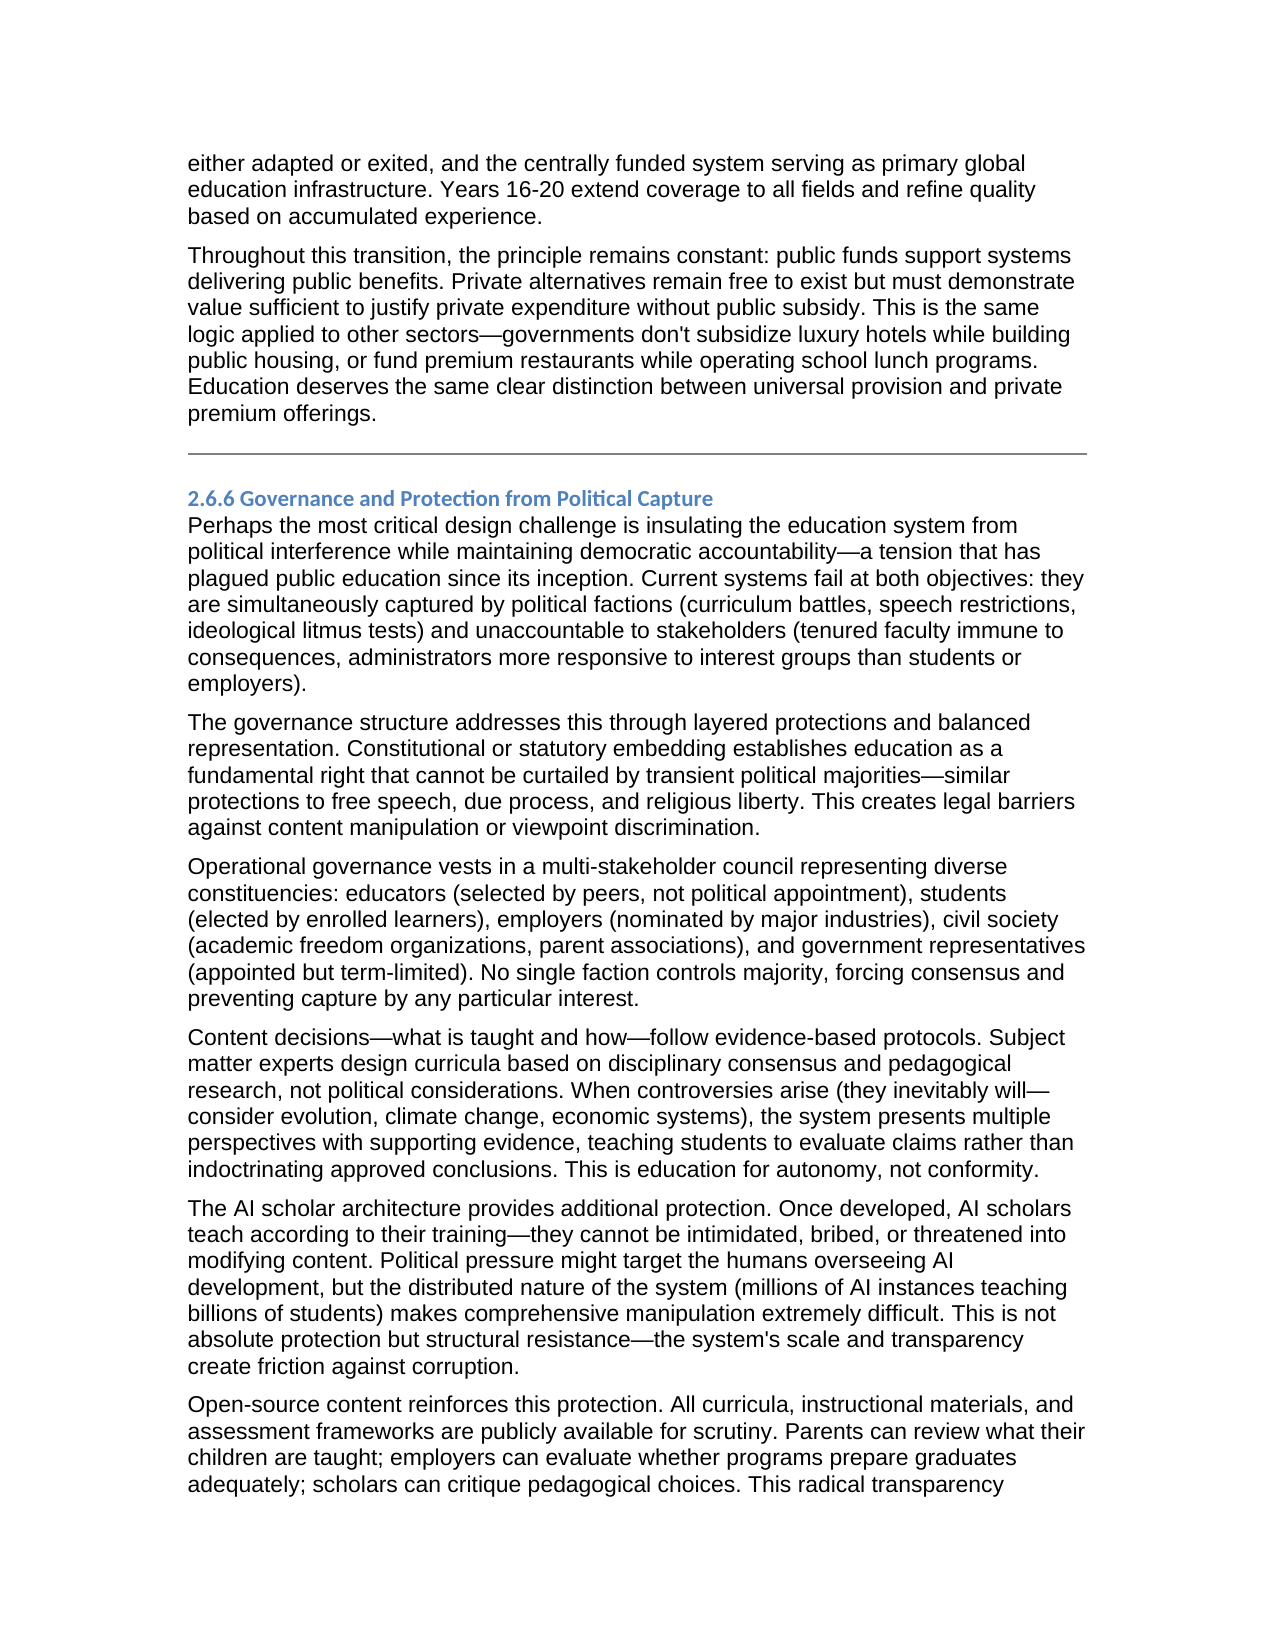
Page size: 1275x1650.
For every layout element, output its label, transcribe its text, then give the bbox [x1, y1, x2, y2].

text The AI scholar architecture provides additional protection. Once developed, AI scholars teach according to their training—they cannot be intimidated, bribed, or threatened into modifying content. Political pressure might target the humans overseeing AI development, but the distributed nature of the system (millions of AI instances teaching billions of students) makes comprehensive manipulation extremely difficult. This is not absolute protection but structural resistance—the system's scale and transparency create friction against corruption. [187, 1194, 1087, 1379]
subtitle 2.6.6 Governance and Protection from Political Capture [187, 484, 1087, 512]
text Open-source content reinforces this protection. All curricula, instructional materials, and assessment frameworks are publicly available for scrutiny. Parents can review what their children are taught; employers can evaluate whether programs prepare graduates adequately; scholars can critique pedagogical choices. This radical transparency [187, 1391, 1087, 1497]
text Perhaps the most critical design challenge is insulating the education system from political interference while maintaining democratic accountability—a tension that has plagued public education since its inception. Current systems fail at both objectives: they are simultaneously captured by political factions (curriculum battles, speech restrictions, ideological litmus tests) and unaccountable to stakeholders (tenured faculty immune to consequences, administrators more responsive to interest groups than students or employers). [187, 512, 1087, 696]
text Content decisions—what is taught and how—follow evidence-based protocols. Subject matter experts design curricula based on disciplinary consensus and pedagogical research, not political considerations. When controversies arise (they inevitably will—consider evolution, climate change, economic systems), the system presents multiple perspectives with supporting evidence, teaching students to evaluate claims rather than indoctrinating approved conclusions. This is education for autonomy, not conformity. [187, 1024, 1087, 1182]
text either adapted or exited, and the centrally funded system serving as primary global education infrastructure. Years 16-20 extend coverage to all fields and refine quality based on accumulated experience. [187, 150, 1087, 229]
text The governance structure addresses this through layered protections and balanced representation. Constitutional or statutory embedding establishes education as a fundamental right that cannot be curtailed by transient political majorities—similar protections to free speech, due process, and religious liberty. This creates legal barriers against content manipulation or viewpoint discrimination. [187, 709, 1087, 841]
text Operational governance vests in a multi-stakeholder council representing diverse constituencies: educators (selected by peers, not political appointment), students (elected by enrolled learners), employers (nominated by major industries), civil society (academic freedom organizations, parent associations), and government representatives (appointed but term-limited). No single faction controls majority, forcing consensus and preventing capture by any particular interest. [187, 853, 1087, 1011]
text Throughout this transition, the principle remains constant: public funds support systems delivering public benefits. Private alternatives remain free to exist but must demonstrate value sufficient to justify private expenditure without public subsidy. This is the same logic applied to other sectors—governments don't subsidize luxury hotels while building public housing, or fund premium restaurants while operating school lunch programs. Education deserves the same clear distinction between universal provision and private premium offerings. [187, 242, 1087, 426]
